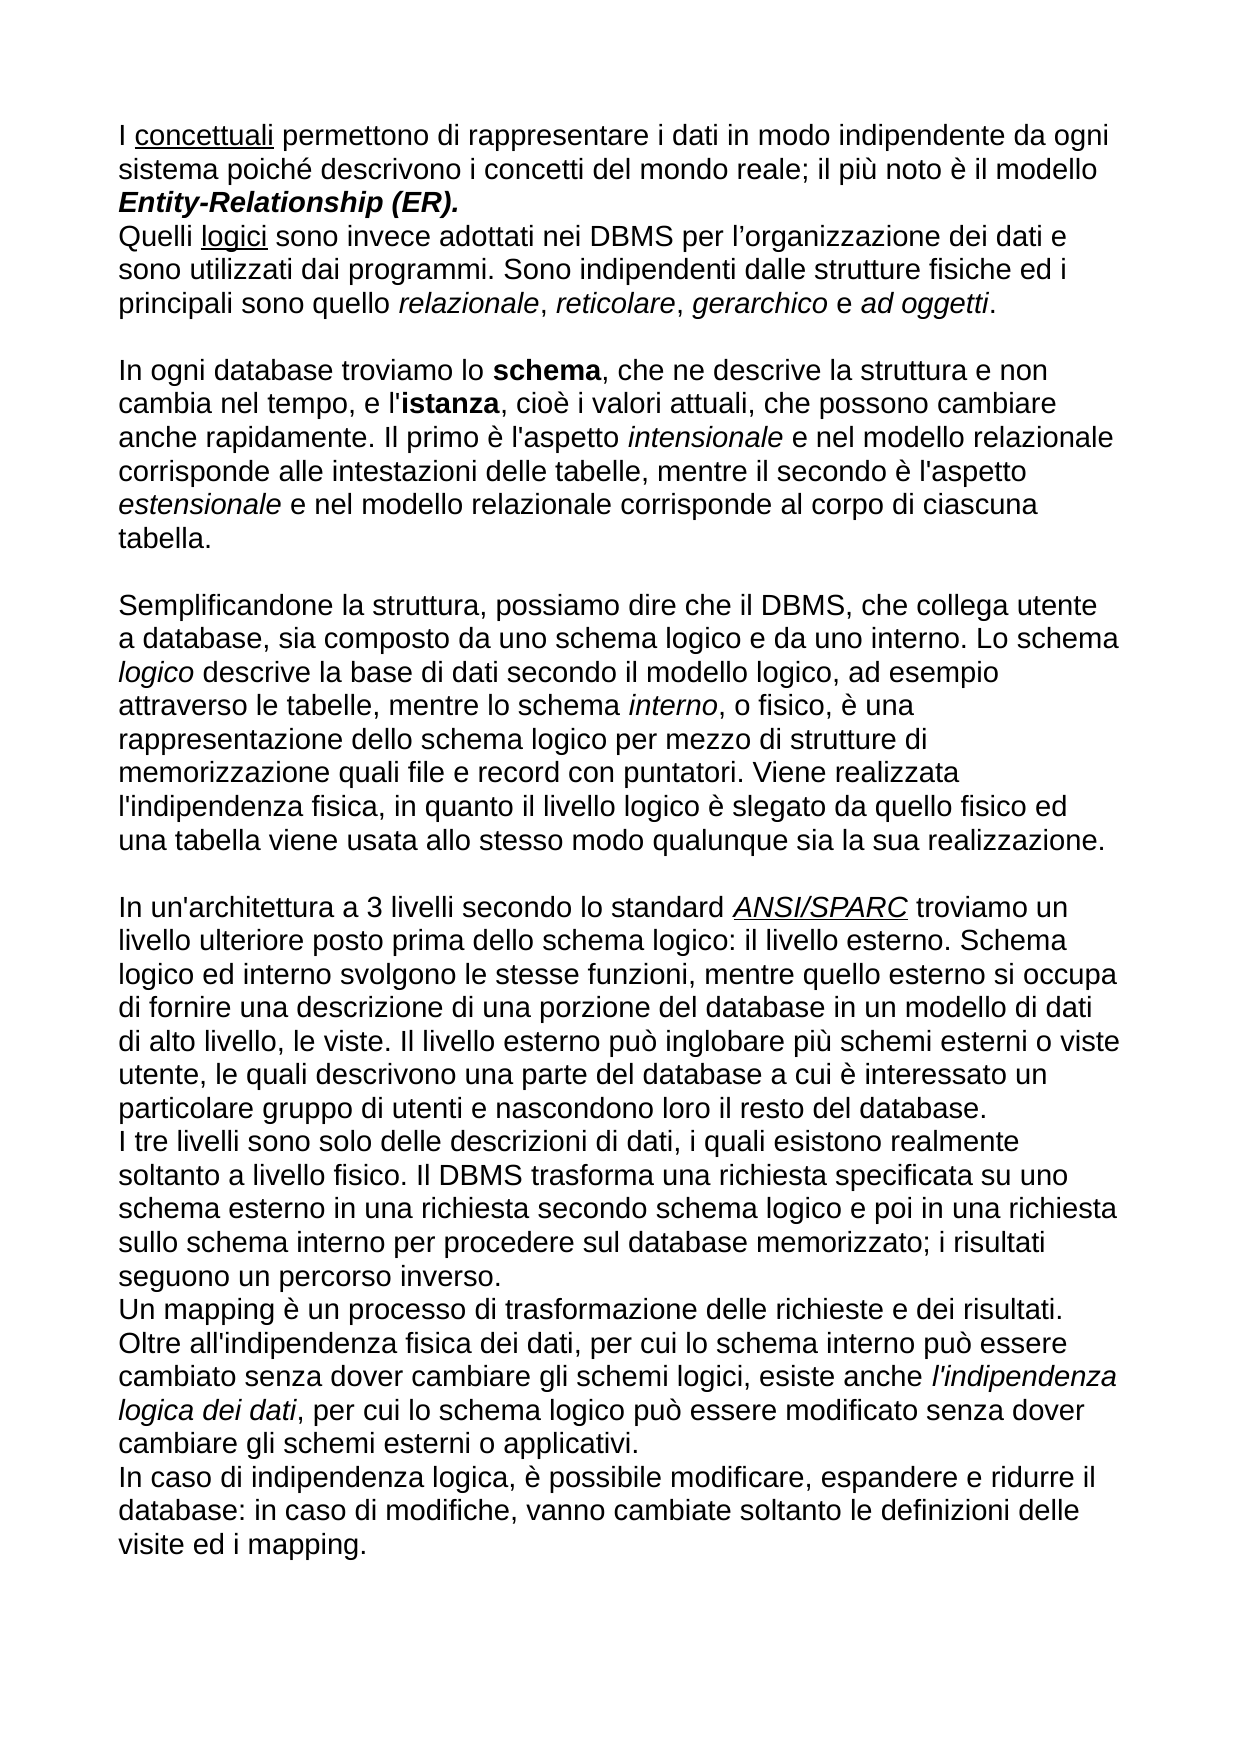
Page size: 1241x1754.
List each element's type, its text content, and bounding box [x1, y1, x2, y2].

text Semplificandone la struttura, possiamo dire che il DBMS, che collega utente a database, sia composto da uno schema logico e da uno interno. Lo schema logico descrive la base di dati secondo il modello logico, ad esempio attraverso le tabelle, mentre lo schema interno, o fisico, è una rappresentazione dello schema logico per mezzo di strutture di memorizzazione quali file e record con puntatori. Viene realizzata l'indipendenza fisica, in quanto il livello logico è slegato da quello fisico ed una tabella viene usata allo stesso modo qualunque sia la sua realizzazione. [118, 588, 1122, 856]
text I tre livelli sono solo delle descrizioni di dati, i quali esistono realmente soltanto a livello fisico. Il DBMS trasforma una richiesta specificata su uno schema esterno in una richiesta secondo schema logico e poi in una richiesta sullo schema interno per procedere sul database memorizzato; i risultati seguono un percorso inverso. [118, 1124, 1122, 1292]
text In ogni database troviamo lo schema, che ne descrive la struttura e non cambia nel tempo, e l'istanza, cioè i valori attuali, che possono cambiare anche rapidamente. Il primo è l'aspetto intensionale e nel modello relazionale corrisponde alle intestazioni delle tabelle, mentre il secondo è l'aspetto estensionale e nel modello relazionale corrisponde al corpo di ciascuna tabella. [118, 353, 1122, 554]
text In un'architettura a 3 livelli secondo lo standard ANSI/SPARC troviamo un livello ulteriore posto prima dello schema logico: il livello esterno. Schema logico ed interno svolgono le stesse funzioni, mentre quello esterno si occupa di fornire una descrizione di una porzione del database in un modello di dati di alto livello, le viste. Il livello esterno può inglobare più schemi esterni o viste utente, le quali descrivono una parte del database a cui è interessato un particolare gruppo di utenti e nascondono loro il resto del database. [118, 889, 1122, 1124]
text I concettuali permettono di rappresentare i dati in modo indipendente da ogni sistema poiché descrivono i concetti del mondo reale; il più noto è il modello Entity-Relationship (ER). [118, 118, 1122, 219]
text Un mapping è un processo di trasformazione delle richieste e dei risultati. [118, 1292, 1122, 1326]
text In caso di indipendenza logica, è possibile modificare, espandere e ridurre il database: in caso di modifiche, vanno cambiate soltanto le definizioni delle visite ed i mapping. [118, 1460, 1122, 1560]
text Oltre all'indipendenza fisica dei dati, per cui lo schema interno può essere cambiato senza dover cambiare gli schemi logici, esiste anche l'indipendenza logica dei dati, per cui lo schema logico può essere modificato senza dover cambiare gli schemi esterni o applicativi. [118, 1326, 1122, 1460]
text Quelli logici sono invece adottati nei DBMS per l’organizzazione dei dati e sono utilizzati dai programmi. Sono indipendenti dalle strutture fisiche ed i principali sono quello relazionale, reticolare, gerarchico e ad oggetti. [118, 219, 1122, 319]
